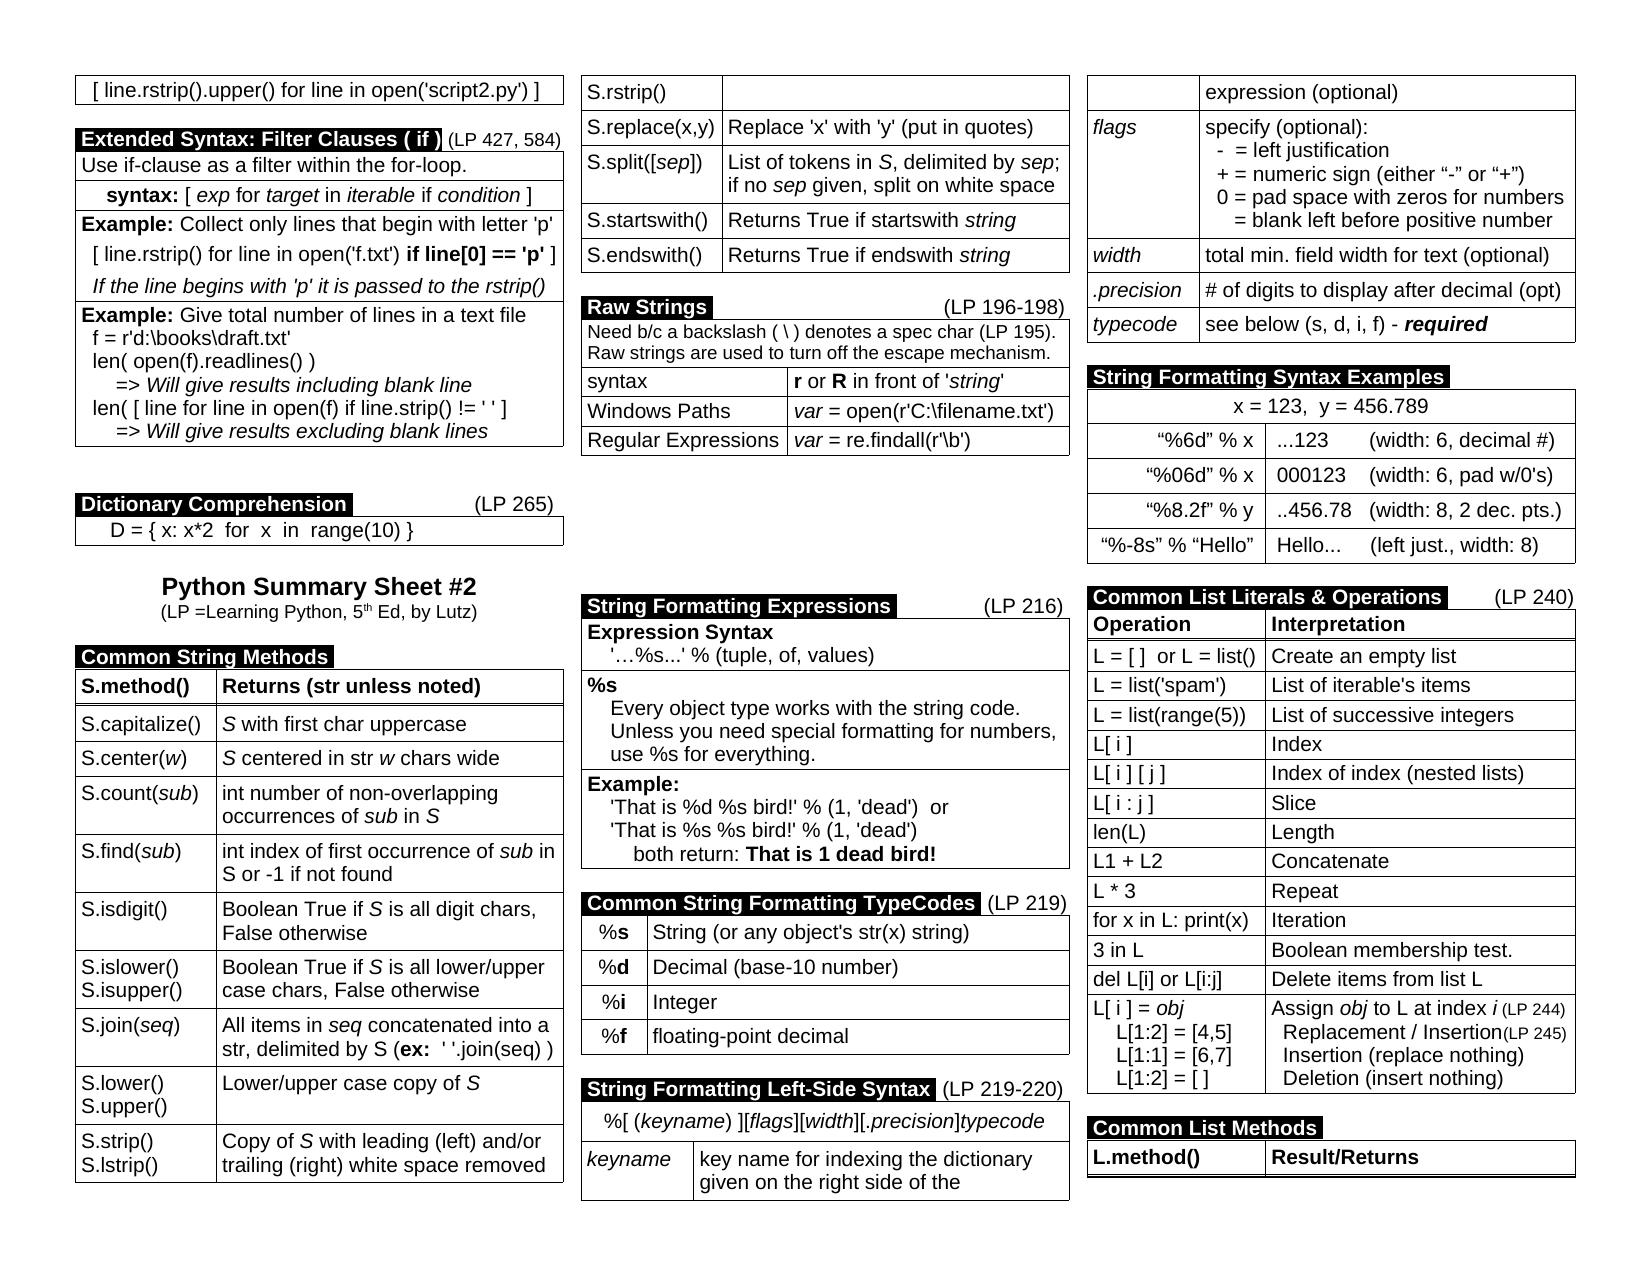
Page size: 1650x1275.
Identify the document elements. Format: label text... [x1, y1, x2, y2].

text (LP =Learning Python, 5th Ed, by Lutz) [75, 601, 563, 622]
table_header S.method() [76, 670, 216, 703]
table_cell S.center(w) [76, 742, 216, 776]
table_cell int index of first occurrence of sub in S or -1 if not found [217, 835, 563, 892]
table_cell S.lower() S.upper() [76, 1067, 216, 1124]
table_cell 3 in L [1088, 936, 1265, 964]
table_cell Windows Paths [582, 397, 787, 426]
table_cell Boolean True if S is all lower/upper case chars, False otherwise [217, 951, 563, 1008]
table_cell Iteration [1266, 907, 1575, 935]
table_cell Copy of S with leading (left) and/or trailing (right) white space removed [217, 1125, 563, 1182]
table_cell S.join(seq) [76, 1009, 216, 1066]
text Common String Formatting TypeCodes (LP 219) [581, 892, 1069, 915]
table_cell Hello... (left just., width: 8) [1266, 529, 1575, 562]
table_cell L[ i ] [ j ] [1088, 760, 1265, 788]
table_cell S.replace(x,y) [582, 111, 722, 144]
table_cell [1088, 76, 1199, 110]
table_cell Index of index (nested lists) [1266, 760, 1575, 788]
table_cell L[ i ] [1088, 731, 1265, 759]
table_header Operation [1088, 610, 1265, 638]
text String Formatting Expressions (LP 216) [581, 594, 1069, 618]
table_cell [ line.rstrip().upper() for line in open('script2.py') ] [76, 76, 563, 104]
table_header D = { x: x*2 for x in range(10) } [76, 517, 563, 545]
table_cell del L[i] or L[i:j] [1088, 966, 1265, 994]
table_cell %i [582, 986, 647, 1019]
table_cell r or R in front of 'string' [788, 368, 1069, 396]
table_cell List of successive integers [1266, 701, 1575, 729]
text String Formatting Syntax Examples [1087, 365, 1575, 388]
table_cell Example: Collect only lines that begin with letter 'p' [ line.rstrip() for line in open('f.txt') if line[0] == 'p' ] If the line begins with 'p' it is passed to the rstrip() [76, 211, 563, 301]
table_cell S.strip() S.lstrip() [76, 1125, 216, 1182]
table_cell .precision [1088, 273, 1199, 307]
table_cell S with first char uppercase [217, 706, 563, 741]
table_cell S.startswith() [582, 204, 722, 237]
table_header Need b/c a backslash ( \ ) denotes a spec char (LP 195). Raw strings are used to turn off the escape mechanism. [582, 320, 1069, 367]
text Common List Methods [1087, 1116, 1575, 1139]
table_cell List of iterable's items [1266, 672, 1575, 700]
table_cell Assign obj to L at index i (LP 244) Replacement / Insertion(LP 245) Insertion (replace nothing) Deletion (insert nothing) [1266, 995, 1575, 1093]
text Python Summary Sheet #2 [75, 573, 563, 601]
table_cell Example: Give total number of lines in a text file f = r'd:\books\draft.txt' len( open(f).readlines() ) => Will give results including blank line len( [ line for line in open(f) if line.strip() != ' ' ] => Will give results excluding blank lines [76, 302, 563, 446]
table_cell see below (s, d, i, f) - required [1200, 308, 1575, 342]
table_cell typecode [1088, 308, 1199, 342]
table_header x = 123, y = 456.789 [1088, 390, 1575, 423]
table_cell Integer [648, 986, 1069, 1019]
table_cell “%8.2f” % y [1088, 494, 1265, 528]
table_cell floating-point decimal [648, 1020, 1069, 1054]
table_cell L[ i : j ] [1088, 789, 1265, 818]
table_cell total min. field width for text (optional) [1200, 239, 1575, 272]
table_cell List of tokens in S, delimited by sep; if no sep given, split on white space [723, 146, 1069, 203]
table_header Expression Syntax '…%s...' % (tuple, of, values) [582, 619, 1069, 670]
table_header %[ (keyname) ][flags][width][.precision]typecode [582, 1102, 1069, 1141]
table_cell ...123 (width: 6, decimal #) [1266, 424, 1575, 458]
table_cell for x in L: print(x) [1088, 907, 1265, 935]
table_cell %f [582, 1020, 647, 1054]
table_cell L = list(range(5)) [1088, 701, 1265, 729]
table_cell Repeat [1266, 877, 1575, 906]
text Common String Methods [75, 645, 563, 668]
text String Formatting Left-Side Syntax (LP 219-220) [581, 1077, 1069, 1101]
text Common List Literals & Operations (LP 240) [1087, 586, 1575, 609]
table_cell All items in seq concatenated into a str, delimited by S (ex: ' '.join(seq) ) [217, 1009, 563, 1066]
table_cell L = [ ] or L = list() [1088, 641, 1265, 671]
table_cell S.find(sub) [76, 835, 216, 892]
table_cell “%6d” % x [1088, 424, 1265, 458]
text Dictionary Comprehension (LP 265) [75, 493, 563, 516]
table_cell Decimal (base-10 number) [648, 951, 1069, 984]
table_cell Delete items from list L [1266, 966, 1575, 994]
table_cell specify (optional): - = left justification + = numeric sign (either “-” or “+”) 0 = pad space with zeros for numbers = blank left before positive number [1200, 111, 1575, 237]
table_cell S.endswith() [582, 239, 722, 272]
table_cell width [1088, 239, 1199, 272]
table_cell Slice [1266, 789, 1575, 818]
table_cell Length [1266, 819, 1575, 847]
table_cell Replace 'x' with 'y' (put in quotes) [723, 111, 1069, 144]
table_cell Boolean True if S is all digit chars, False otherwise [217, 893, 563, 950]
table_cell S.capitalize() [76, 706, 216, 741]
table_cell %s Every object type works with the string code. Unless you need special formatting for numbers, use %s for everything. [582, 671, 1069, 769]
table_cell L = list('spam') [1088, 672, 1265, 700]
table_cell 000123 (width: 6, pad w/0's) [1266, 459, 1575, 493]
table_cell L * 3 [1088, 877, 1265, 906]
table_cell S.rstrip() [582, 76, 722, 110]
table_cell “%06d” % x [1088, 459, 1265, 493]
table_cell syntax: [ exp for target in iterable if condition ] [76, 181, 563, 210]
table_cell “%-8s” % “Hello” [1088, 529, 1265, 562]
table_cell S.isdigit() [76, 893, 216, 950]
table_header Interpretation [1266, 610, 1575, 638]
table_cell Boolean membership test. [1266, 936, 1575, 964]
table_cell L1 + L2 [1088, 848, 1265, 876]
table_cell L[ i ] = obj L[1:2] = [4,5] L[1:1] = [6,7] L[1:2] = [ ] [1088, 995, 1265, 1093]
table_header Result/Returns [1266, 1141, 1575, 1174]
table_cell flags [1088, 111, 1199, 237]
table_cell S centered in str w chars wide [217, 742, 563, 776]
table_cell S.split([sep]) [582, 146, 722, 203]
table_cell Regular Expressions [582, 427, 787, 455]
text Raw Strings (LP 196-198) [581, 296, 1069, 319]
table_cell Index [1266, 731, 1575, 759]
table_cell key name for indexing the dictionary given on the right side of the [694, 1142, 1069, 1199]
table_cell var = open(r'C:\filename.txt') [788, 397, 1069, 426]
table_header %s [582, 916, 647, 950]
table_cell S.count(sub) [76, 777, 216, 834]
table_cell # of digits to display after decimal (opt) [1200, 273, 1575, 307]
table_header Use if-clause as a filter within the for-loop. [76, 152, 563, 180]
table_cell keyname [582, 1142, 693, 1199]
table_cell %d [582, 951, 647, 984]
table_cell var = re.findall(r'\b') [788, 427, 1069, 455]
table_cell [723, 76, 1069, 110]
table_cell ..456.78 (width: 8, 2 dec. pts.) [1266, 494, 1575, 528]
table_cell len(L) [1088, 819, 1265, 847]
table_header L.method() [1088, 1141, 1265, 1174]
table_cell Returns True if startswith string [723, 204, 1069, 237]
text Extended Syntax: Filter Clauses ( if ) (LP 427, 584) [75, 128, 563, 151]
table_cell expression (optional) [1200, 76, 1575, 110]
table_cell Example: 'That is %d %s bird!' % (1, 'dead') or 'That is %s %s bird!' % (1, 'dead') both return: That is 1 dead bird! [582, 770, 1069, 868]
table_cell syntax [582, 368, 787, 396]
table_cell Lower/upper case copy of S [217, 1067, 563, 1124]
table_header String (or any object's str(x) string) [648, 916, 1069, 950]
table_cell Create an empty list [1266, 641, 1575, 671]
table_cell int number of non-overlapping occurrences of sub in S [217, 777, 563, 834]
table_header Returns (str unless noted) [217, 670, 563, 703]
table_cell Concatenate [1266, 848, 1575, 876]
table_cell S.islower() S.isupper() [76, 951, 216, 1008]
table_cell Returns True if endswith string [723, 239, 1069, 272]
